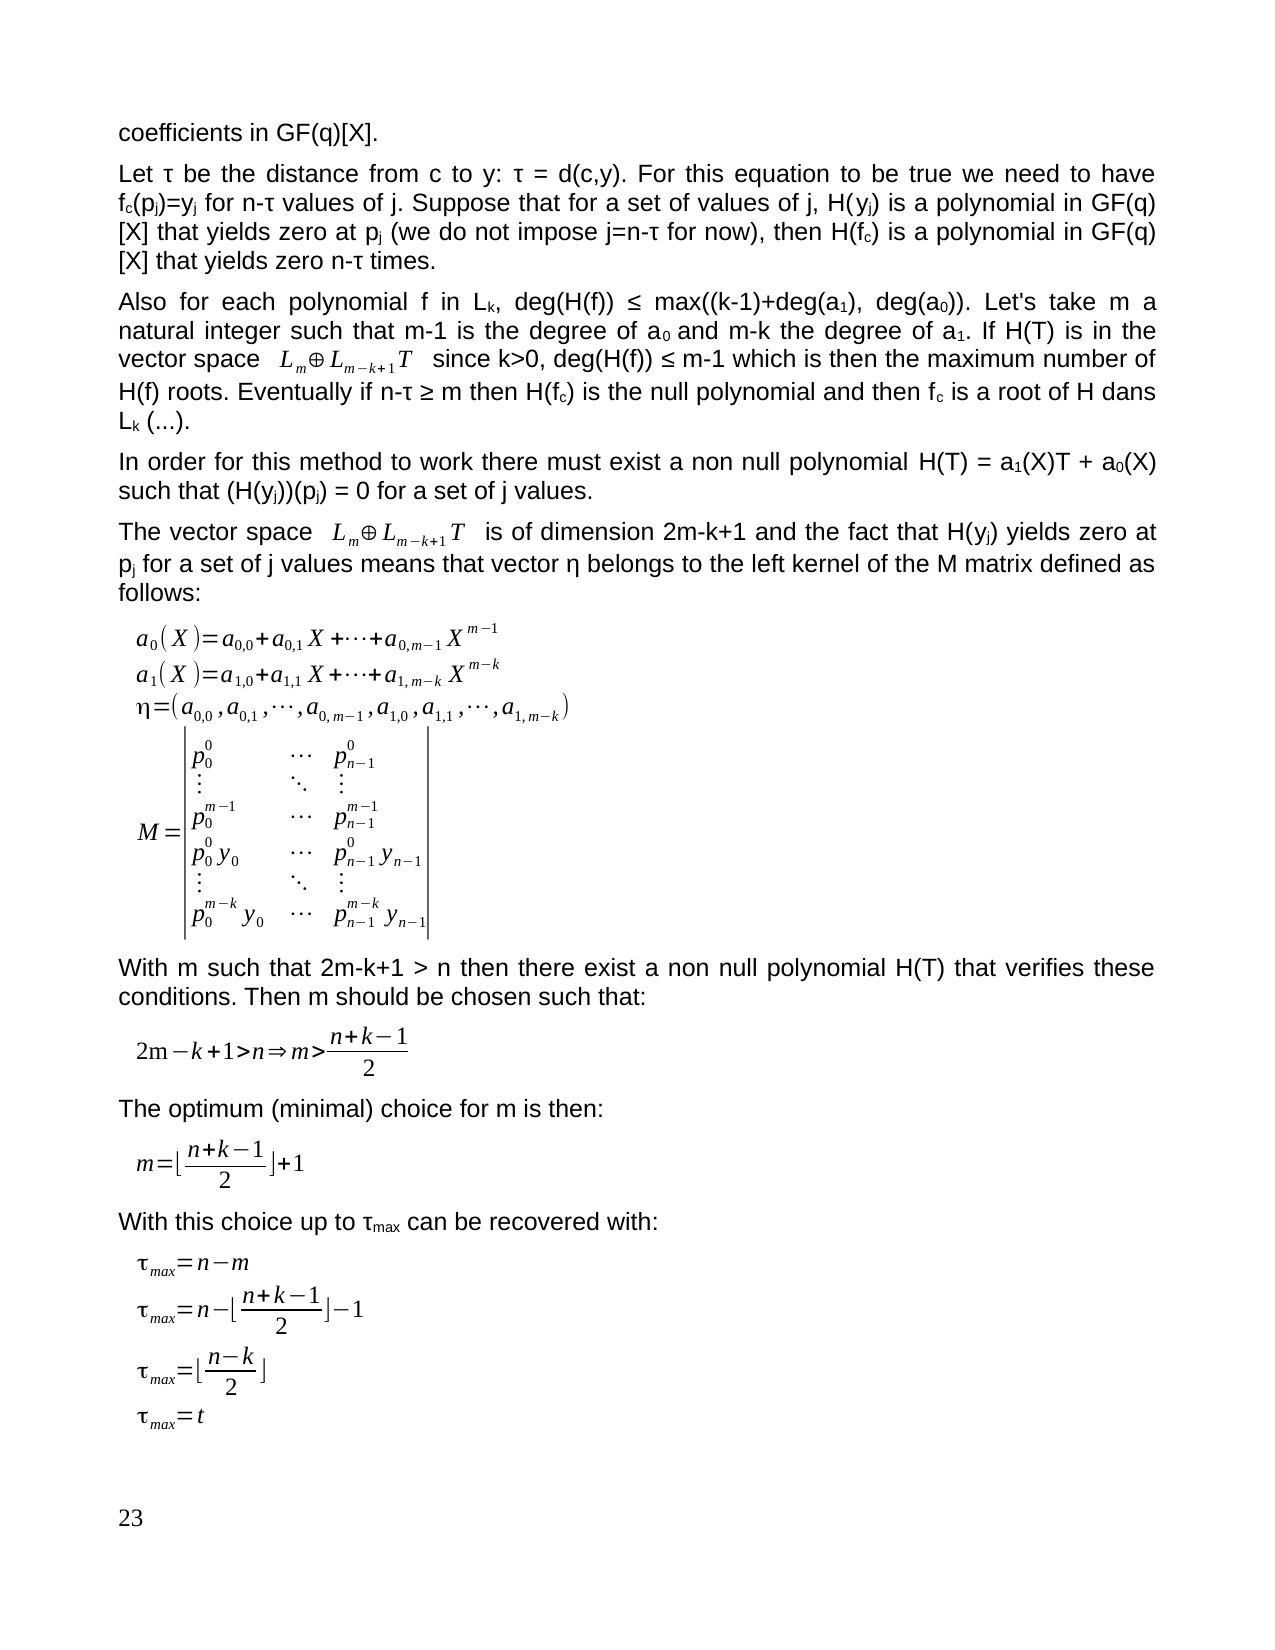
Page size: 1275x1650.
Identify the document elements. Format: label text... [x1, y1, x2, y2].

text With m such that 2m-k+1 > n then there exist a non null polynomial H(T) that verifies these conditions. Then m should be chosen such that: [118, 953, 1157, 1011]
text The vector spaceis of dimension 2m-k+1 and the fact that H(yj) yields zero at pj for a set of j values means that vector η belongs to the left kernel of the M matrix defined as follows: [118, 517, 1157, 607]
text In order for this method to work there must exist a non null polynomial H(T) = a1(X)T + a0(X) such that (H(yj))(pj) = 0 for a set of j values. [118, 447, 1157, 504]
text Also for each polynomial f in Lk, deg(H(f)) ≤ max((k-1)+deg(a1), deg(a0)). Let's take m a natural integer such that m-1 is the degree of a0 and m-k the degree of a1. If H(T) is in the vector spacesince k>0, deg(H(f)) ≤ m-1 which is then the maximum number of H(f) roots. Eventually if n-τ ≥ m then H(fc) is the null polynomial and then fc is a root of H dans Lk (...). [118, 287, 1157, 434]
text Let τ be the distance from c to y: τ = d(c,y). For this equation to be true we need to have fc(pj)=yj for n-τ values of j. Suppose that for a set of values of j, H(yj) is a polynomial in GF(q)[X] that yields zero at pj (we do not impose j=n-τ for now), then H(fc) is a polynomial in GF(q)[X] that yields zero n-τ times. [118, 159, 1157, 274]
text With this choice up to τmax can be recovered with: [118, 1207, 1157, 1236]
text The optimum (minimal) choice for m is then: [118, 1094, 1157, 1123]
text coefficients in GF(q)[X]. [118, 118, 1157, 147]
